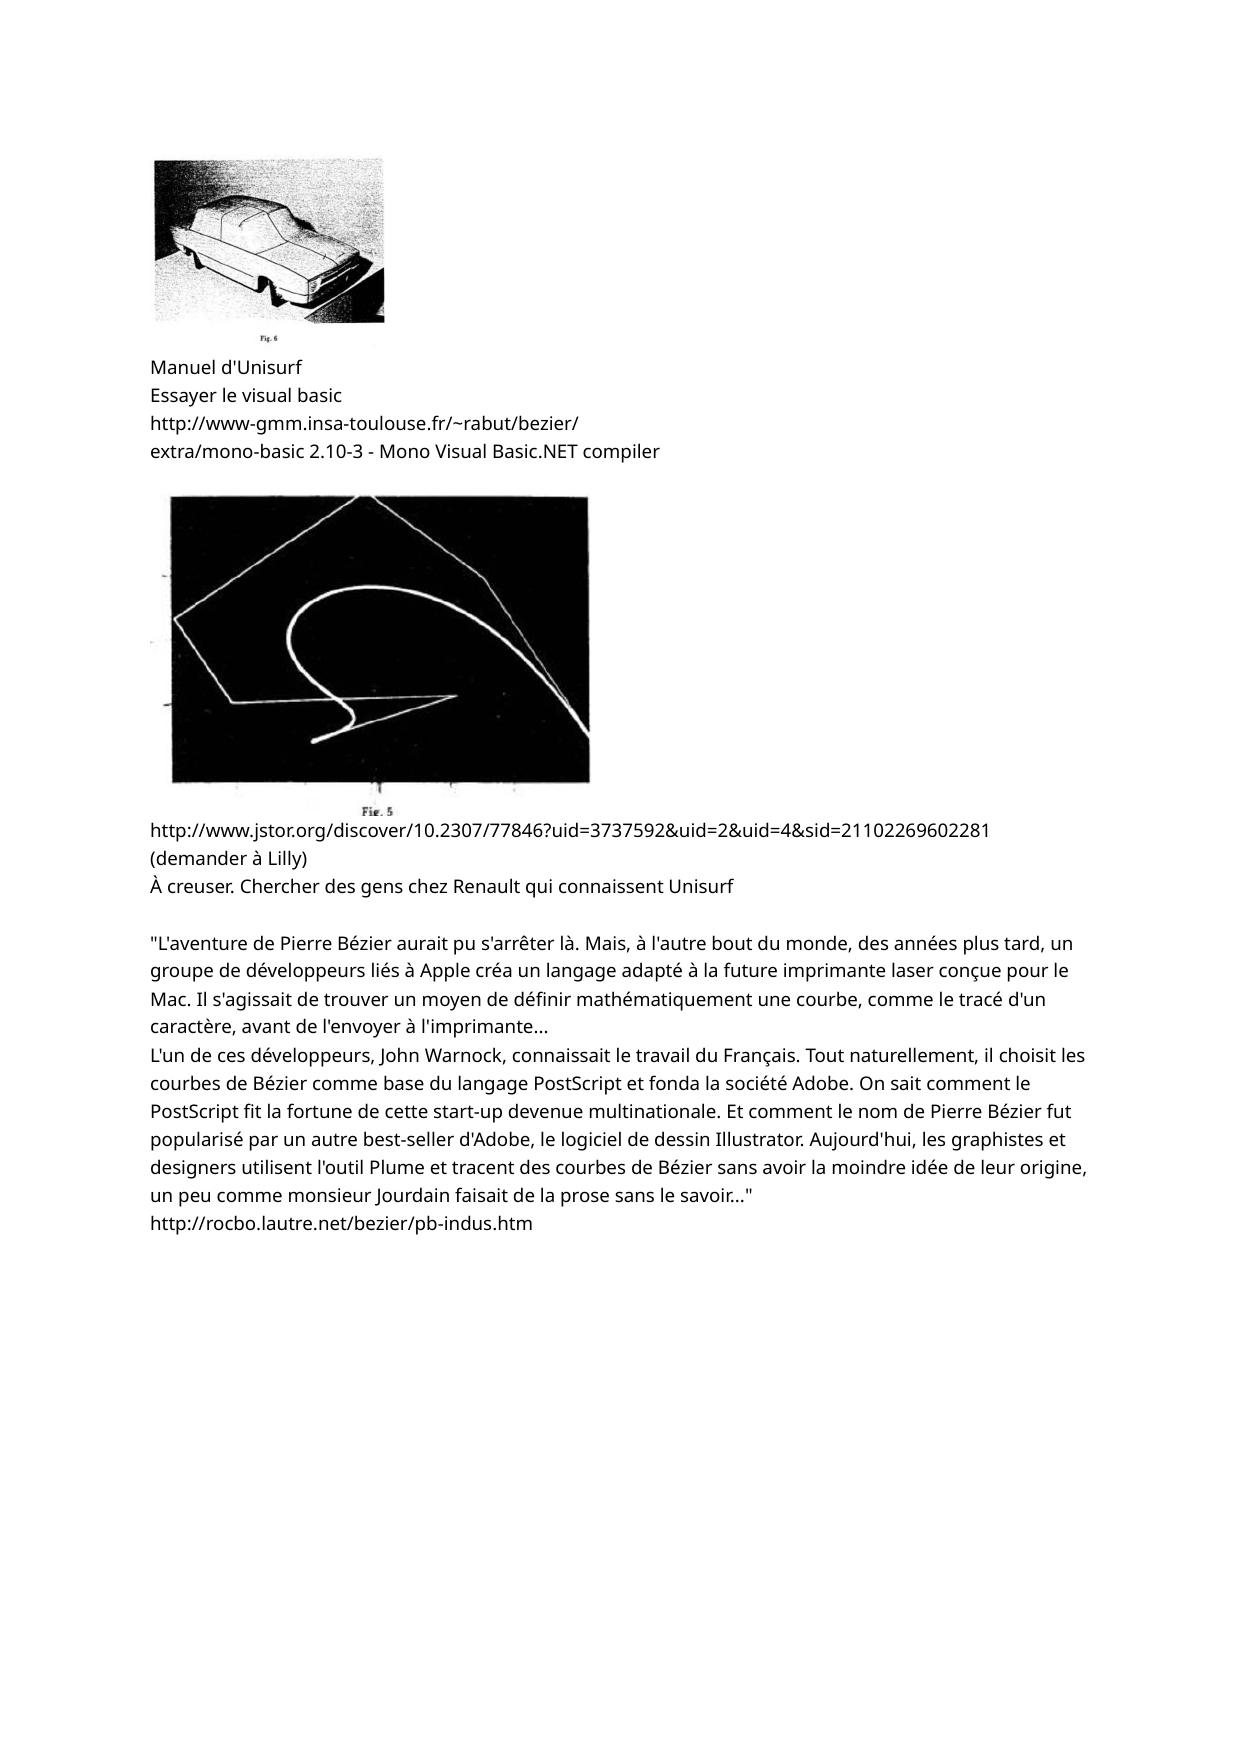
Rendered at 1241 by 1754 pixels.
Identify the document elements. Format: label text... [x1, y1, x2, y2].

text À creuser. Chercher des gens chez Renault qui connaissent Unisurf [150, 874, 1091, 899]
text "L'aventure de Pierre Bézier aurait pu s'arrêter là. Mais, à l'autre bout du monde, des années plus tard, un groupe de développeurs liés à Apple créa un langage adapté à la future imprimante laser conçue pour le Mac. Il s'agissait de trouver un moyen de définir mathématiquement une courbe, comme le tracé d'un caractère, avant de l'envoyer à l'imprimante... [150, 930, 1091, 1039]
text extra/mono-basic 2.10-3 - Mono Visual Basic.NET compiler [150, 439, 1091, 464]
text L'un de ces développeurs, John Warnock, connaissait le travail du Français. Tout naturellement, il choisit les courbes de Bézier comme base du langage PostScript et fonda la société Adobe. On sait comment le PostScript fit la fortune de cette start-up devenue multinationale. Et comment le nom de Pierre Bézier fut popularisé par un autre best-seller d'Adobe, le logiciel de dessin Illustrator. Aujourd'hui, les graphistes et designers utilisent l'outil Plume et tracent des courbes de Bézier sans avoir la moindre idée de leur origine, un peu comme monsieur Jourdain faisait de la prose sans le savoir..." [150, 1042, 1091, 1207]
text Manuel d'Unisurf [150, 150, 1091, 380]
picture [150, 494, 591, 816]
picture [150, 150, 385, 352]
text http://www-gmm.insa-toulouse.fr/~rabut/bezier/ [150, 411, 1091, 436]
text http://www.jstor.org/discover/10.2307/77846?uid=3737592&uid=2&uid=4&sid=21102269602281 [150, 495, 1091, 843]
text (demander à Lilly) [150, 846, 1091, 871]
text http://rocbo.lautre.net/bezier/pb-indus.htm [150, 1210, 1091, 1236]
text Essayer le visual basic [150, 383, 1091, 408]
